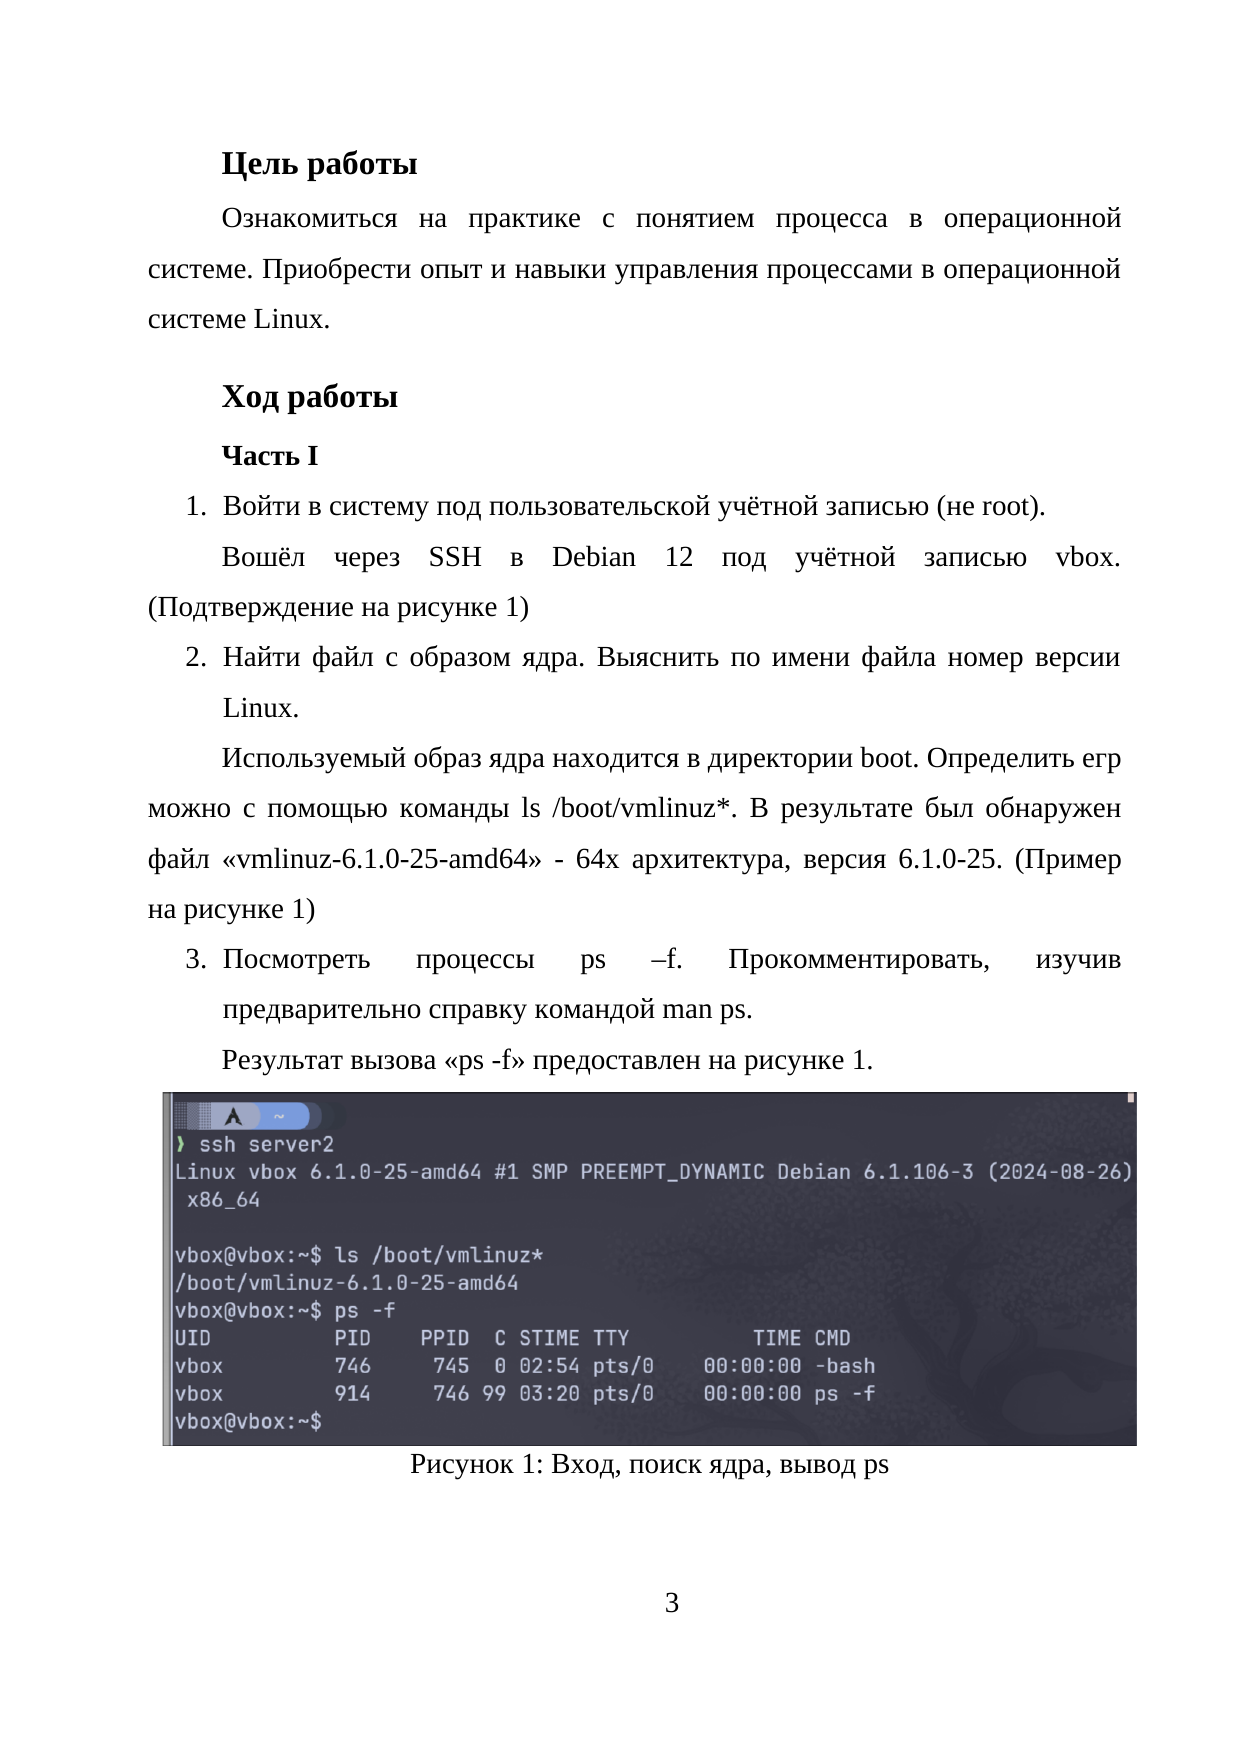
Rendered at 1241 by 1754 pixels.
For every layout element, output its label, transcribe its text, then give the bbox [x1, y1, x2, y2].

text Рисунок 1: Вход, поиск ядра, вывод ps [148, 1092, 1152, 1479]
picture [162, 1092, 1137, 1446]
list Посмотреть процессы ps –f. Прокомментировать, изучив предварительно справку командой man ps. [185, 941, 1122, 1025]
subtitle Часть I [148, 438, 1122, 472]
text Результат вызова «ps -f» предоставлен на рисунке 1. [148, 1042, 1122, 1076]
subtitle Ход работы [148, 377, 1122, 415]
text Ознакомиться на практике с понятием процесса в операционной системе. Приобрести опыт и навыки управления процессами в операционной системе Linux. [148, 201, 1122, 335]
subtitle Цель работы [148, 143, 1122, 181]
text Вошёл через SSH в Debian 12 под учётной записью vbox. (Подтверждение на рисунке 1) [148, 539, 1122, 623]
text Используемый образ ядра находится в директории boot. Определить егр можно с помощью команды ls /boot/vmlinuz*. В результате был обнаружен файл «vmlinuz-6.1.0-25-amd64» - 64x архитектура, версия 6.1.0-25. (Пример на рисунке 1) [148, 740, 1122, 924]
list Найти файл c образом ядра. Выяснить по имени файла номер версии Linux. [185, 639, 1122, 723]
list Войти в систему под пользовательской учётной записью (не root). [185, 488, 1122, 522]
